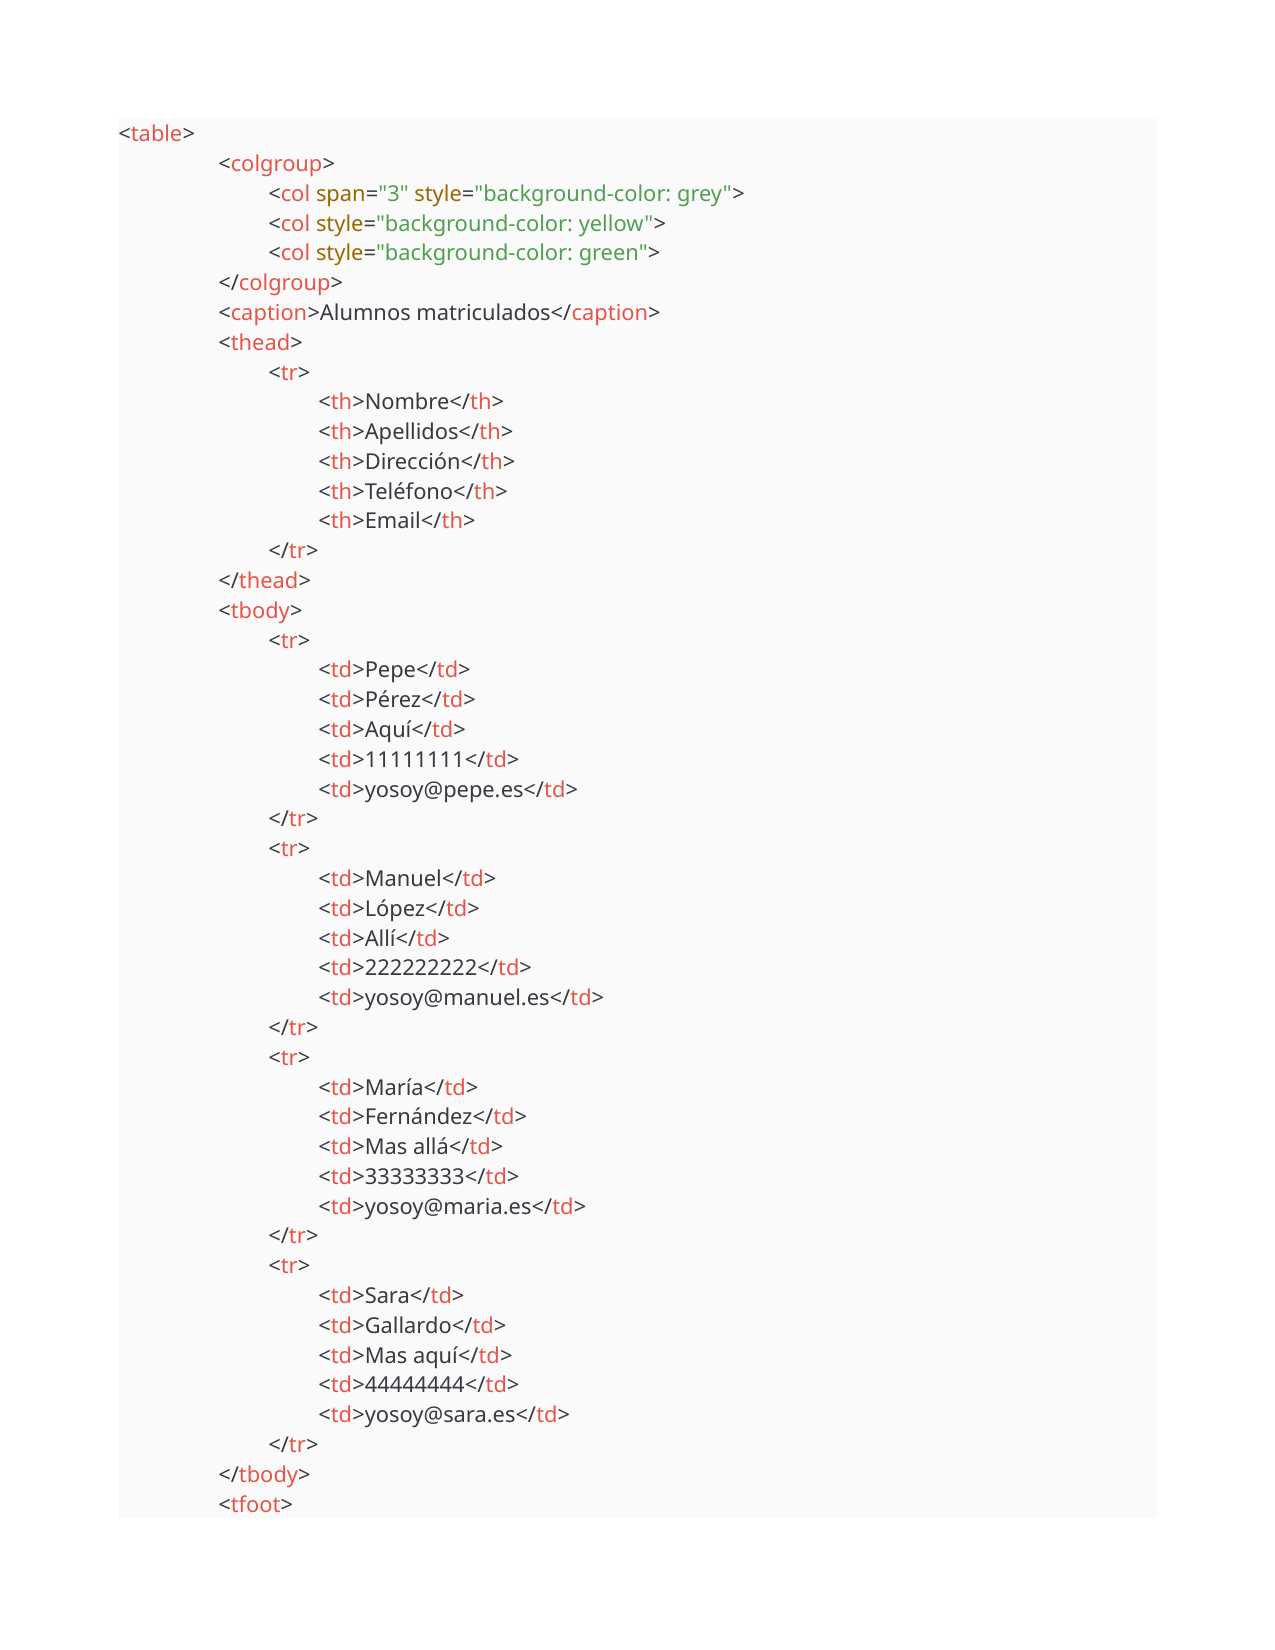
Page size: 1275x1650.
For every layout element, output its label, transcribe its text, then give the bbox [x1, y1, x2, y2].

text <tr> [118, 1250, 1157, 1280]
text <td>yosoy@manuel.es</td> [118, 982, 1157, 1012]
text <td>Sara</td> [118, 1280, 1157, 1310]
text <td>María</td> [118, 1071, 1157, 1101]
text </tbody> [118, 1459, 1157, 1488]
text </tr> [118, 803, 1157, 833]
text <caption>Alumnos matriculados</caption> [118, 297, 1157, 327]
text <td>Allí</td> [118, 922, 1157, 952]
text <th>Nombre</th> [118, 386, 1157, 416]
text <td>yosoy@sara.es</td> [118, 1399, 1157, 1429]
text </colgroup> [118, 267, 1157, 297]
text <td>Gallardo</td> [118, 1310, 1157, 1339]
text <col style="background-color: yellow"> [118, 207, 1157, 237]
text <th>Teléfono</th> [118, 476, 1157, 505]
text <td>11111111</td> [118, 744, 1157, 773]
text <tr> [118, 833, 1157, 863]
text <td>222222222</td> [118, 952, 1157, 982]
text <td>33333333</td> [118, 1161, 1157, 1191]
text <td>44444444</td> [118, 1369, 1157, 1399]
text <tr> [118, 624, 1157, 654]
text <col span="3" style="background-color: grey"> [118, 178, 1157, 207]
text <thead> [118, 327, 1157, 356]
text <tr> [118, 356, 1157, 386]
text <td>yosoy@pepe.es</td> [118, 773, 1157, 803]
text <tbody> [118, 595, 1157, 624]
text <col style="background-color: green"> [118, 237, 1157, 267]
text <td>Mas allá</td> [118, 1131, 1157, 1161]
text <th>Email</th> [118, 505, 1157, 535]
text <td>Mas aquí</td> [118, 1339, 1157, 1369]
text <tfoot> [118, 1488, 1157, 1518]
text <colgroup> [118, 148, 1157, 178]
text <th>Dirección</th> [118, 446, 1157, 476]
text <td>Manuel</td> [118, 863, 1157, 893]
text <table> [118, 118, 1157, 148]
text <td>Aquí</td> [118, 714, 1157, 744]
text <td>Fernández</td> [118, 1101, 1157, 1131]
text <td>yosoy@maria.es</td> [118, 1191, 1157, 1220]
text </tr> [118, 535, 1157, 565]
text </tr> [118, 1429, 1157, 1459]
text <td>Pérez</td> [118, 684, 1157, 714]
text <th>Apellidos</th> [118, 416, 1157, 446]
text </tr> [118, 1220, 1157, 1250]
text <tr> [118, 1042, 1157, 1071]
text <td>López</td> [118, 893, 1157, 922]
text </thead> [118, 565, 1157, 595]
text <td>Pepe</td> [118, 654, 1157, 684]
text </tr> [118, 1012, 1157, 1042]
